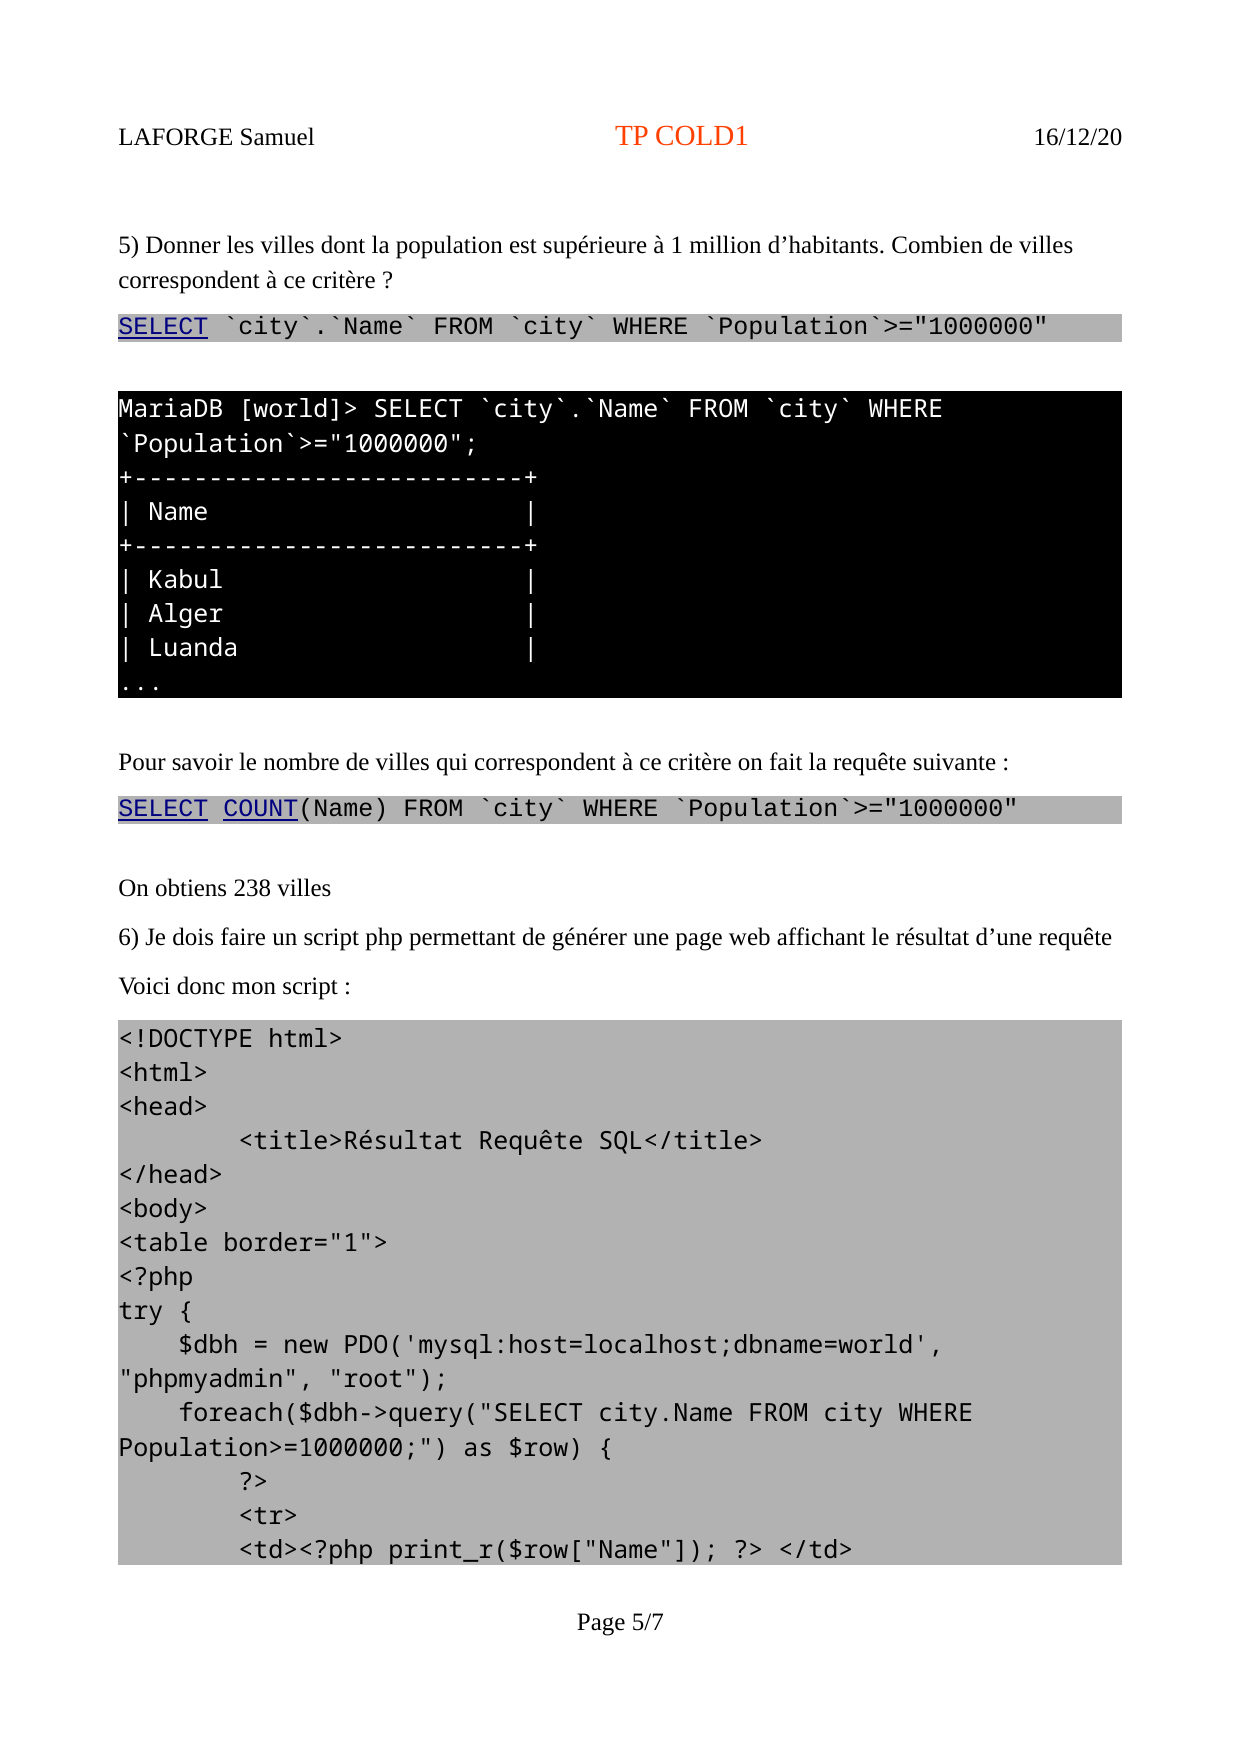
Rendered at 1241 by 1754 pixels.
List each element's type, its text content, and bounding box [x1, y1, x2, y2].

text On obtiens 238 villes [118, 873, 1122, 902]
text <?php [118, 1259, 1122, 1293]
text | Name | [118, 493, 1122, 527]
text Pour savoir le nombre de villes qui correspondent à ce critère on fait la requête suivante : [118, 747, 1122, 776]
text SELECT `city`.`Name` FROM `city` WHERE `Population`>="1000000" [118, 314, 1122, 342]
text SELECT COUNT(Name) FROM `city` WHERE `Population`>="1000000" [118, 796, 1122, 824]
text <td><?php print_r($row["Name"]); ?> </td> [118, 1531, 1122, 1565]
text <tr> [118, 1497, 1122, 1531]
text ?> [118, 1463, 1122, 1497]
text ... [118, 664, 1122, 698]
text +--------------------------+ [118, 459, 1122, 493]
text MariaDB [world]> SELECT `city`.`Name` FROM `city` WHERE `Population`>="1000000"; [118, 391, 1122, 459]
text Voici donc mon script : [118, 971, 1122, 1000]
text +--------------------------+ [118, 527, 1122, 561]
text | Luanda | [118, 629, 1122, 664]
text | Kabul | [118, 561, 1122, 596]
text <head> [118, 1088, 1122, 1123]
text 5) Donner les villes dont la population est supérieure à 1 million d’habitants. Combien de villes correspondent à ce critère ? [118, 230, 1122, 293]
text <html> [118, 1054, 1122, 1088]
text 6) Je dois faire un script php permettant de générer une page web affichant le résultat d’une requête [118, 922, 1122, 951]
text $dbh = new PDO('mysql:host=localhost;dbname=world', "phpmyadmin", "root"); [118, 1327, 1122, 1395]
text <title>Résultat Requête SQL</title> [118, 1123, 1122, 1157]
text try { [118, 1293, 1122, 1327]
text | Alger | [118, 596, 1122, 629]
text <!DOCTYPE html> [118, 1020, 1122, 1054]
text <table border="1"> [118, 1225, 1122, 1259]
text <body> [118, 1191, 1122, 1225]
text foreach($dbh->query("SELECT city.Name FROM city WHERE Population>=1000000;") as $row) { [118, 1395, 1122, 1463]
text </head> [118, 1157, 1122, 1191]
